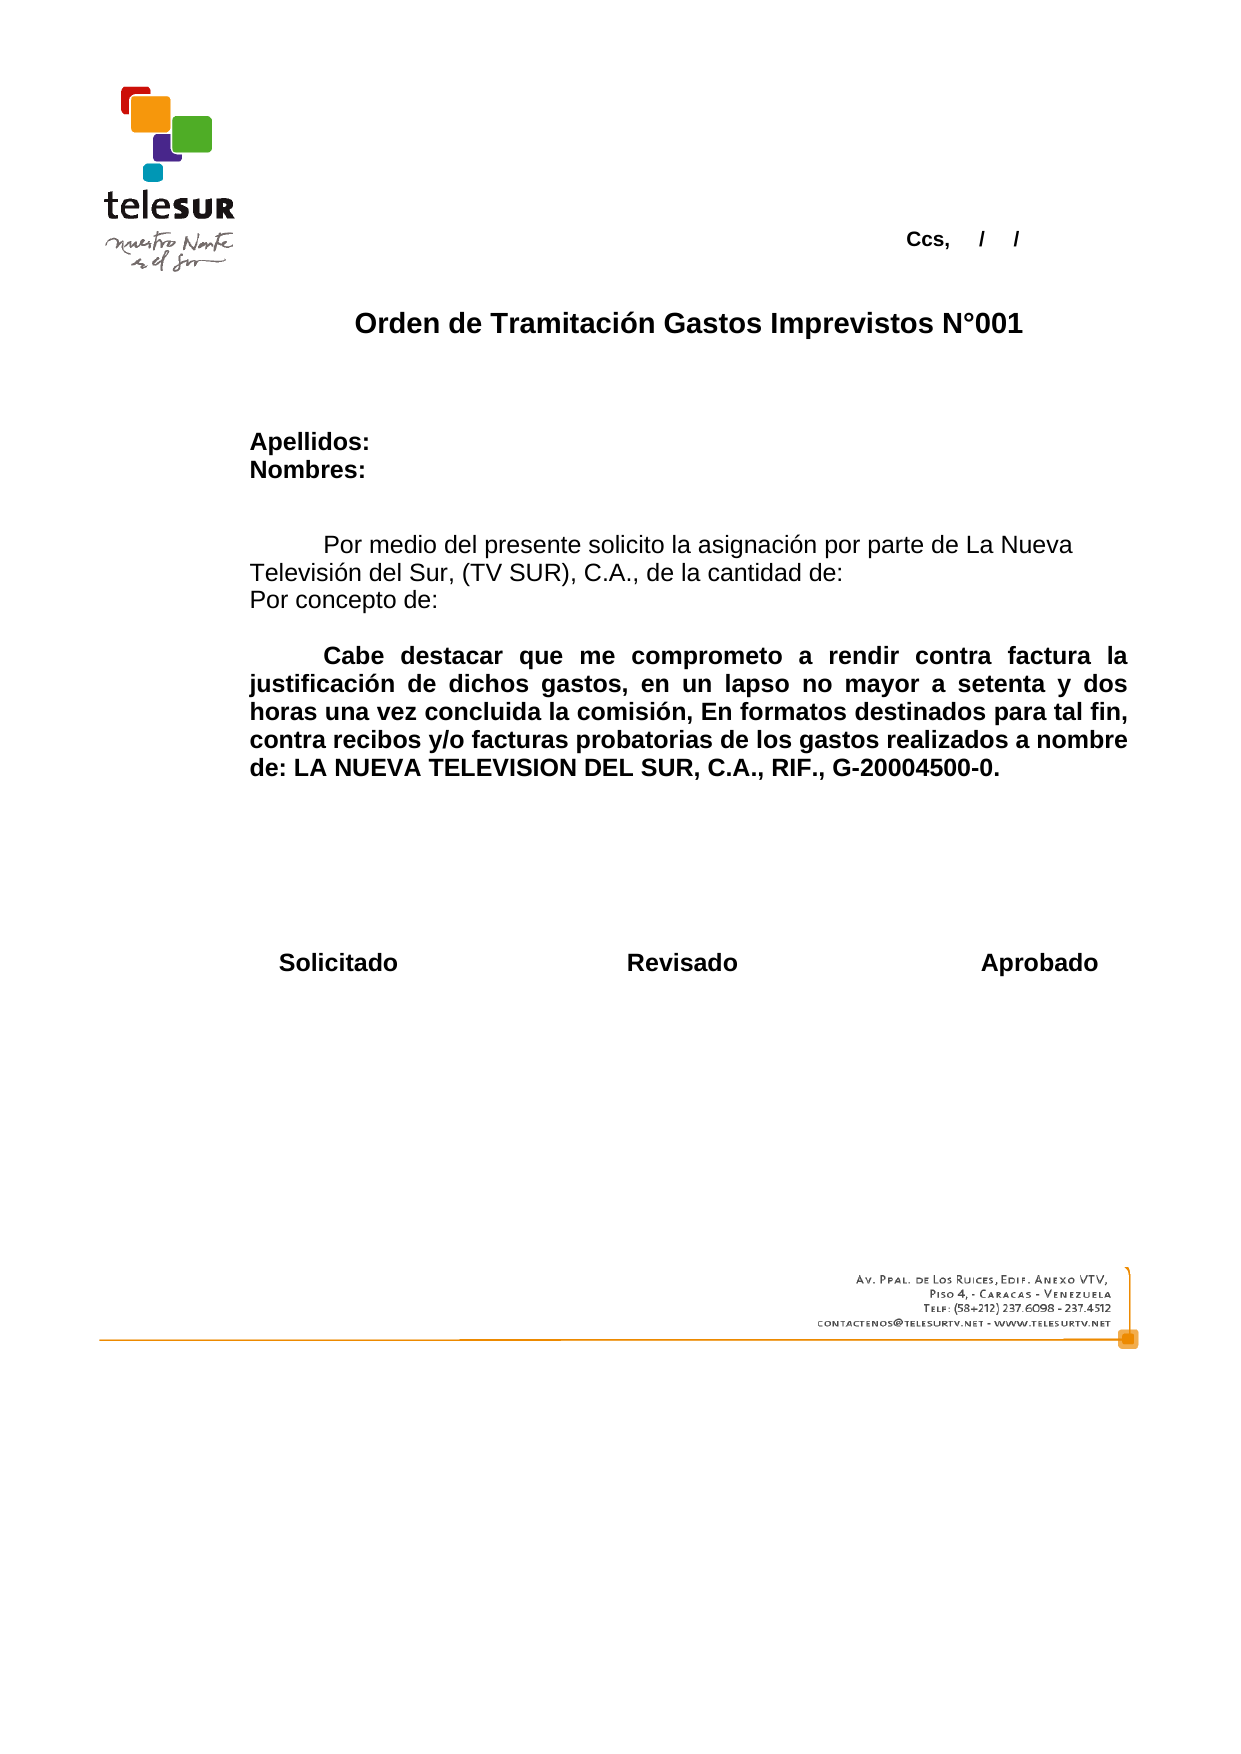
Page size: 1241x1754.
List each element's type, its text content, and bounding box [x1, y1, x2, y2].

text Solicitado Revisado Aprobado [249, 949, 1129, 977]
text Orden de Tramitación Gastos Imprevistos N°001 [249, 307, 1129, 340]
text Por medio del presente solicito la asignación por parte de La Nueva Televisión del Sur, (TV SUR), C.A., de la cantidad de: [249, 530, 1129, 586]
text Cabe destacar que me comprometo a rendir contra factura la justificación de dichos gastos, en un lapso no mayor a setenta y dos horas una vez concluida la comisión, En formatos destinados para tal fin, contra recibos y/o facturas probatorias de los gastos realizados a nombre de: LA NUEVA TELEVISION DEL SUR, C.A., RIF., G-20004500-0. [249, 642, 1129, 782]
picture [99, 82, 1162, 1359]
text Por concepto de: [249, 586, 1129, 614]
text Ccs, / / [249, 228, 1129, 251]
text Apellidos: Nombres: [249, 428, 1129, 484]
